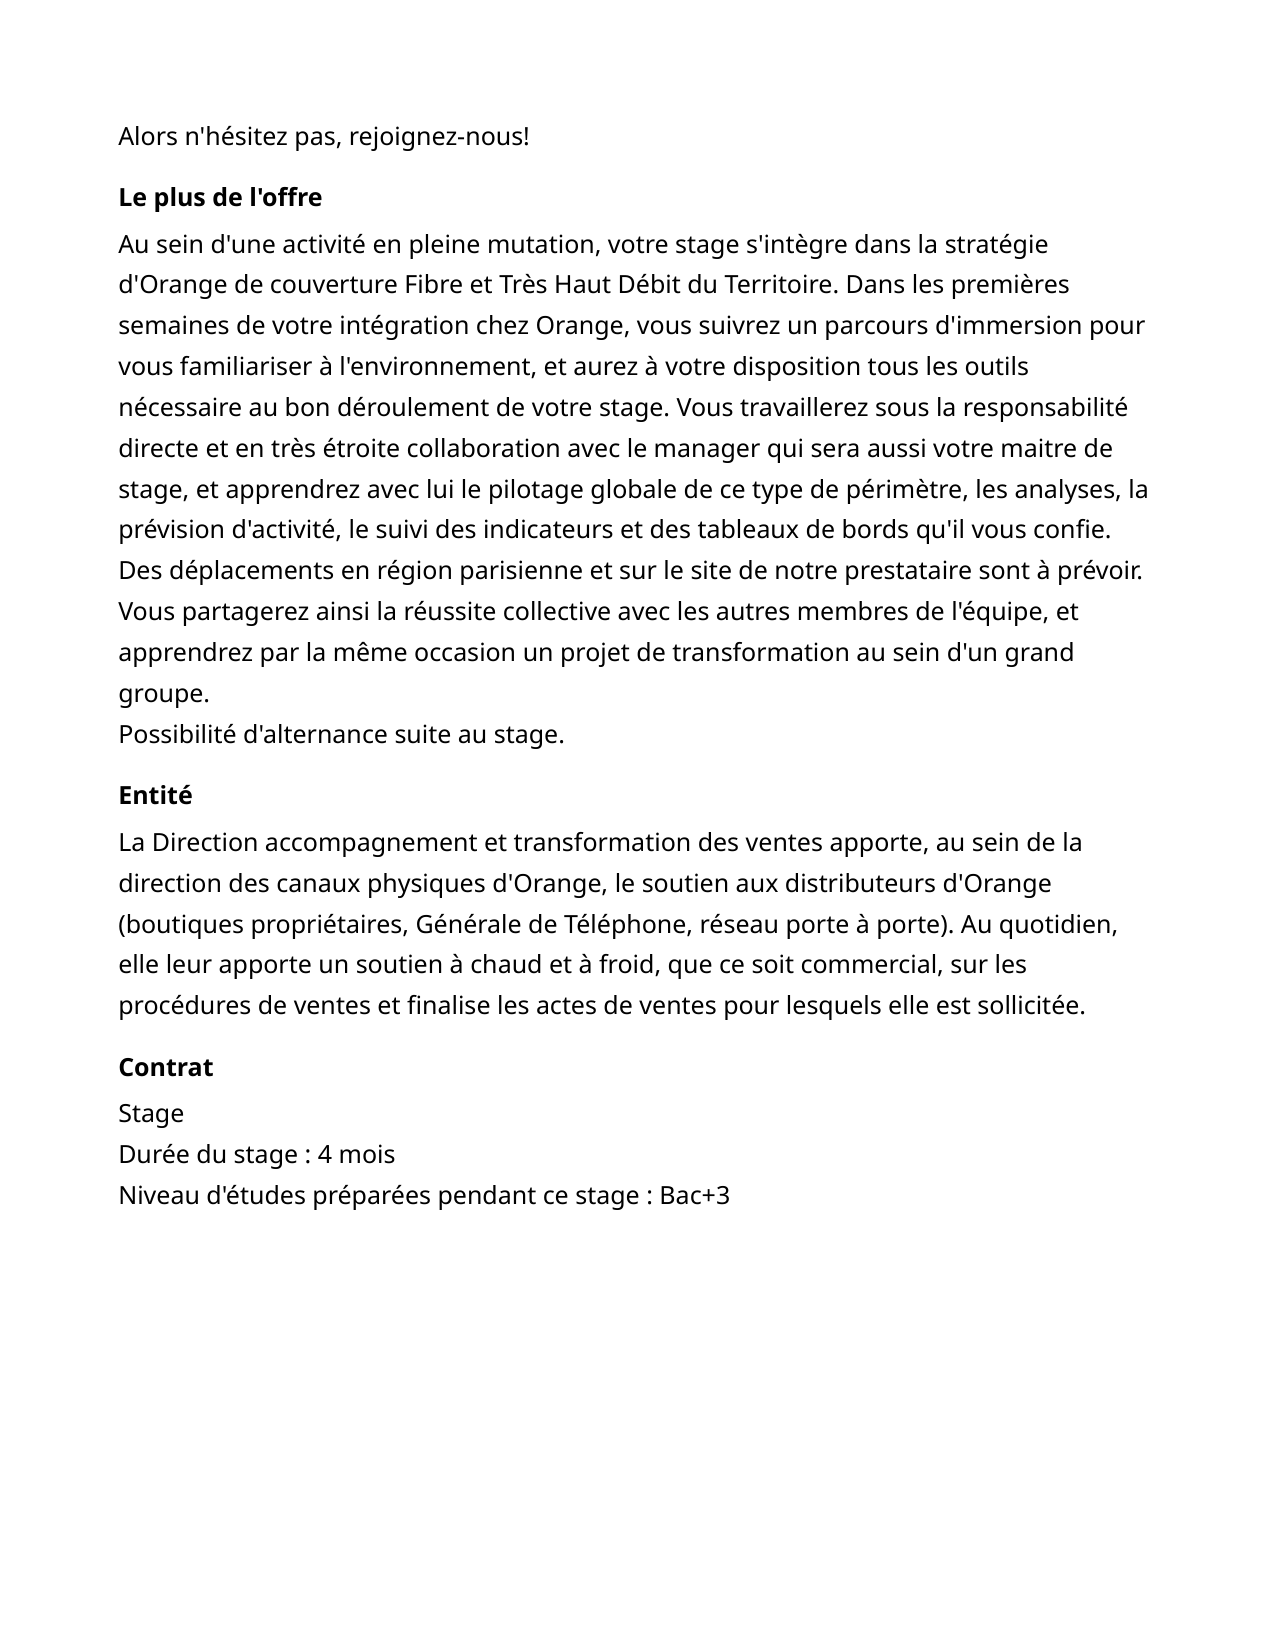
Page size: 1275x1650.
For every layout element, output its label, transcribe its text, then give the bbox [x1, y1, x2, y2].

text Stage [118, 1096, 1157, 1130]
text Au sein d'une activité en pleine mutation, votre stage s'intègre dans la stratégie d'Orange de couverture Fibre et Très Haut Débit du Territoire. Dans les premières semaines de votre intégration chez Orange, vous suivrez un parcours d'immersion pour vous familiariser à l'environnement, et aurez à votre disposition tous les outils nécessaire au bon déroulement de votre stage. Vous travaillerez sous la responsabilité directe et en très étroite collaboration avec le manager qui sera aussi votre maitre de stage, et apprendrez avec lui le pilotage globale de ce type de périmètre, les analyses, la prévision d'activité, le suivi des indicateurs et des tableaux de bords qu'il vous confie. [118, 226, 1157, 546]
text Durée du stage : 4 mois [118, 1137, 1157, 1171]
subtitle Entité [118, 778, 1157, 812]
subtitle Le plus de l'offre [118, 180, 1157, 214]
text La Direction accompagnement et transformation des ventes apporte, au sein de la direction des canaux physiques d'Orange, le soutien aux distributeurs d'Orange (boutiques propriétaires, Générale de Téléphone, réseau porte à porte). Au quotidien, elle leur apporte un soutien à chaud et à froid, que ce soit commercial, sur les procédures de ventes et finalise les actes de ventes pour lesquels elle est sollicitée. [118, 824, 1157, 1022]
text Alors n'hésitez pas, rejoignez-nous! [118, 118, 1157, 152]
subtitle Contrat [118, 1049, 1157, 1084]
text Possibilité d'alternance suite au stage. [118, 716, 1157, 750]
text Niveau d'études préparées pendant ce stage : Bac+3 [118, 1178, 1157, 1212]
text Des déplacements en région parisienne et sur le site de notre prestataire sont à prévoir. Vous partagerez ainsi la réussite collective avec les autres membres de l'équipe, et apprendrez par la même occasion un projet de transformation au sein d'un grand groupe. [118, 553, 1157, 709]
